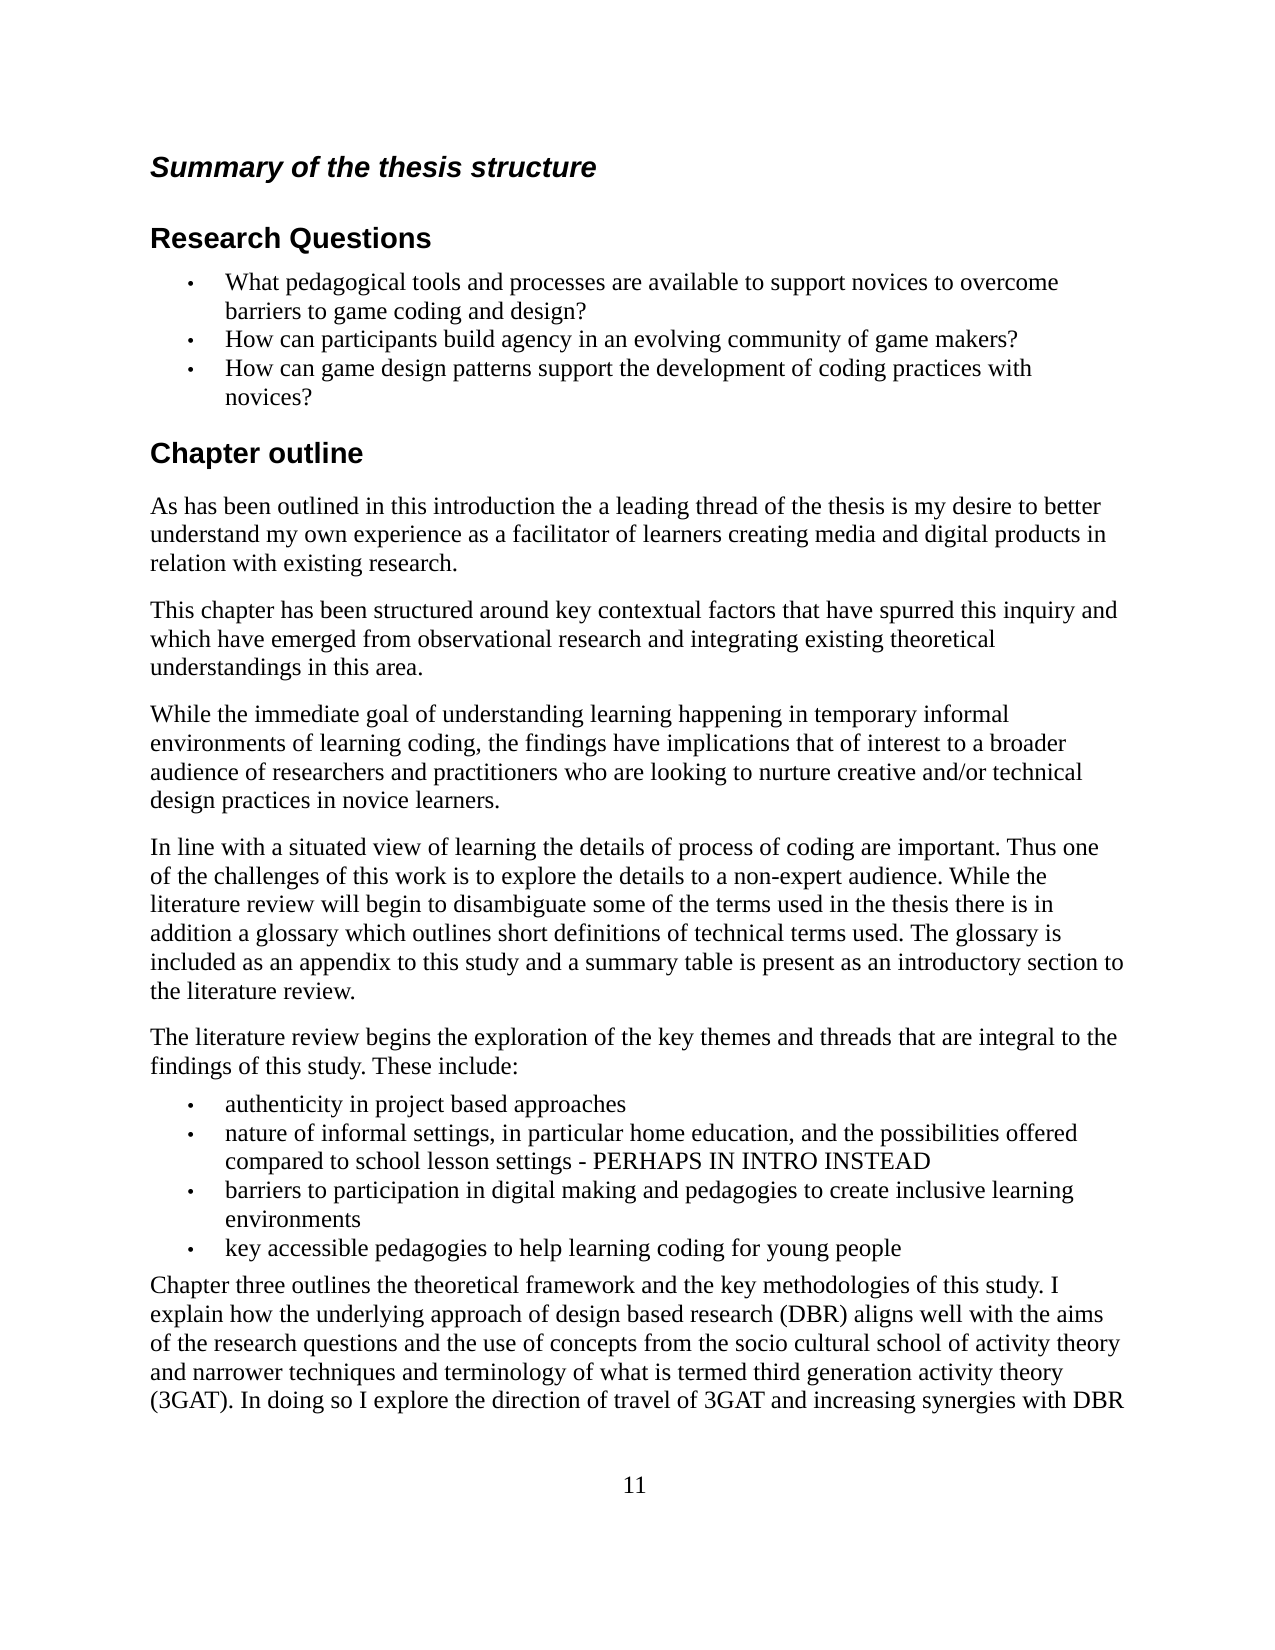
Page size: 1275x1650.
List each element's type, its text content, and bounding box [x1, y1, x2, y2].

subtitle Research Questions [150, 221, 1125, 254]
text This chapter has been structured around key contextual factors that have spurred this inquiry and which have emerged from observational research and integrating existing theoretical understandings in this area. [150, 595, 1125, 681]
text In line with a situated view of learning the details of process of coding are important. Thus one of the challenges of this work is to explore the details to a non-expert audience. While the literature review will begin to disambiguate some of the terms used in the thesis there is in addition a glossary which outlines short definitions of technical terms used. The glossary is included as an appendix to this study and a summary table is present as an introductory section to the literature review. [150, 832, 1125, 1004]
list key accessible pedagogies to help learning coding for young people [187, 1233, 1125, 1261]
list How can participants build agency in an evolving community of game makers? [187, 324, 1125, 353]
text Chapter three outlines the theoretical framework and the key methodologies of this study. I explain how the underlying approach of design based research (DBR) aligns well with the aims of the research questions and the use of concepts from the socio cultural school of activity theory and narrower techniques and terminology of what is termed third generation activity theory (3GAT). In doing so I explore the direction of travel of 3GAT and increasing synergies with DBR [150, 1270, 1125, 1414]
subtitle Summary of the thesis structure [150, 150, 1125, 183]
text As has been outlined in this introduction the a leading thread of the thesis is my desire to better understand my own experience as a facilitator of learners creating media and digital products in relation with existing research. [150, 491, 1125, 577]
list authenticity in project based approaches [187, 1089, 1125, 1118]
text The literature review begins the exploration of the key themes and threads that are integral to the findings of this study. These include: [150, 1022, 1125, 1080]
text While the immediate goal of understanding learning happening in temporary informal environments of learning coding, the findings have implications that of interest to a broader audience of researchers and practitioners who are looking to nurture creative and/or technical design practices in novice learners. [150, 699, 1125, 814]
subtitle Chapter outline [150, 436, 1125, 469]
list What pedagogical tools and processes are available to support novices to overcome barriers to game coding and design? [187, 267, 1125, 324]
list nature of informal settings, in particular home education, and the possibilities offered compared to school lesson settings - PERHAPS IN INTRO INSTEAD [187, 1118, 1125, 1175]
list barriers to participation in digital making and pedagogies to create inclusive learning environments [187, 1175, 1125, 1233]
list How can game design patterns support the development of coding practices with novices? [187, 353, 1125, 411]
